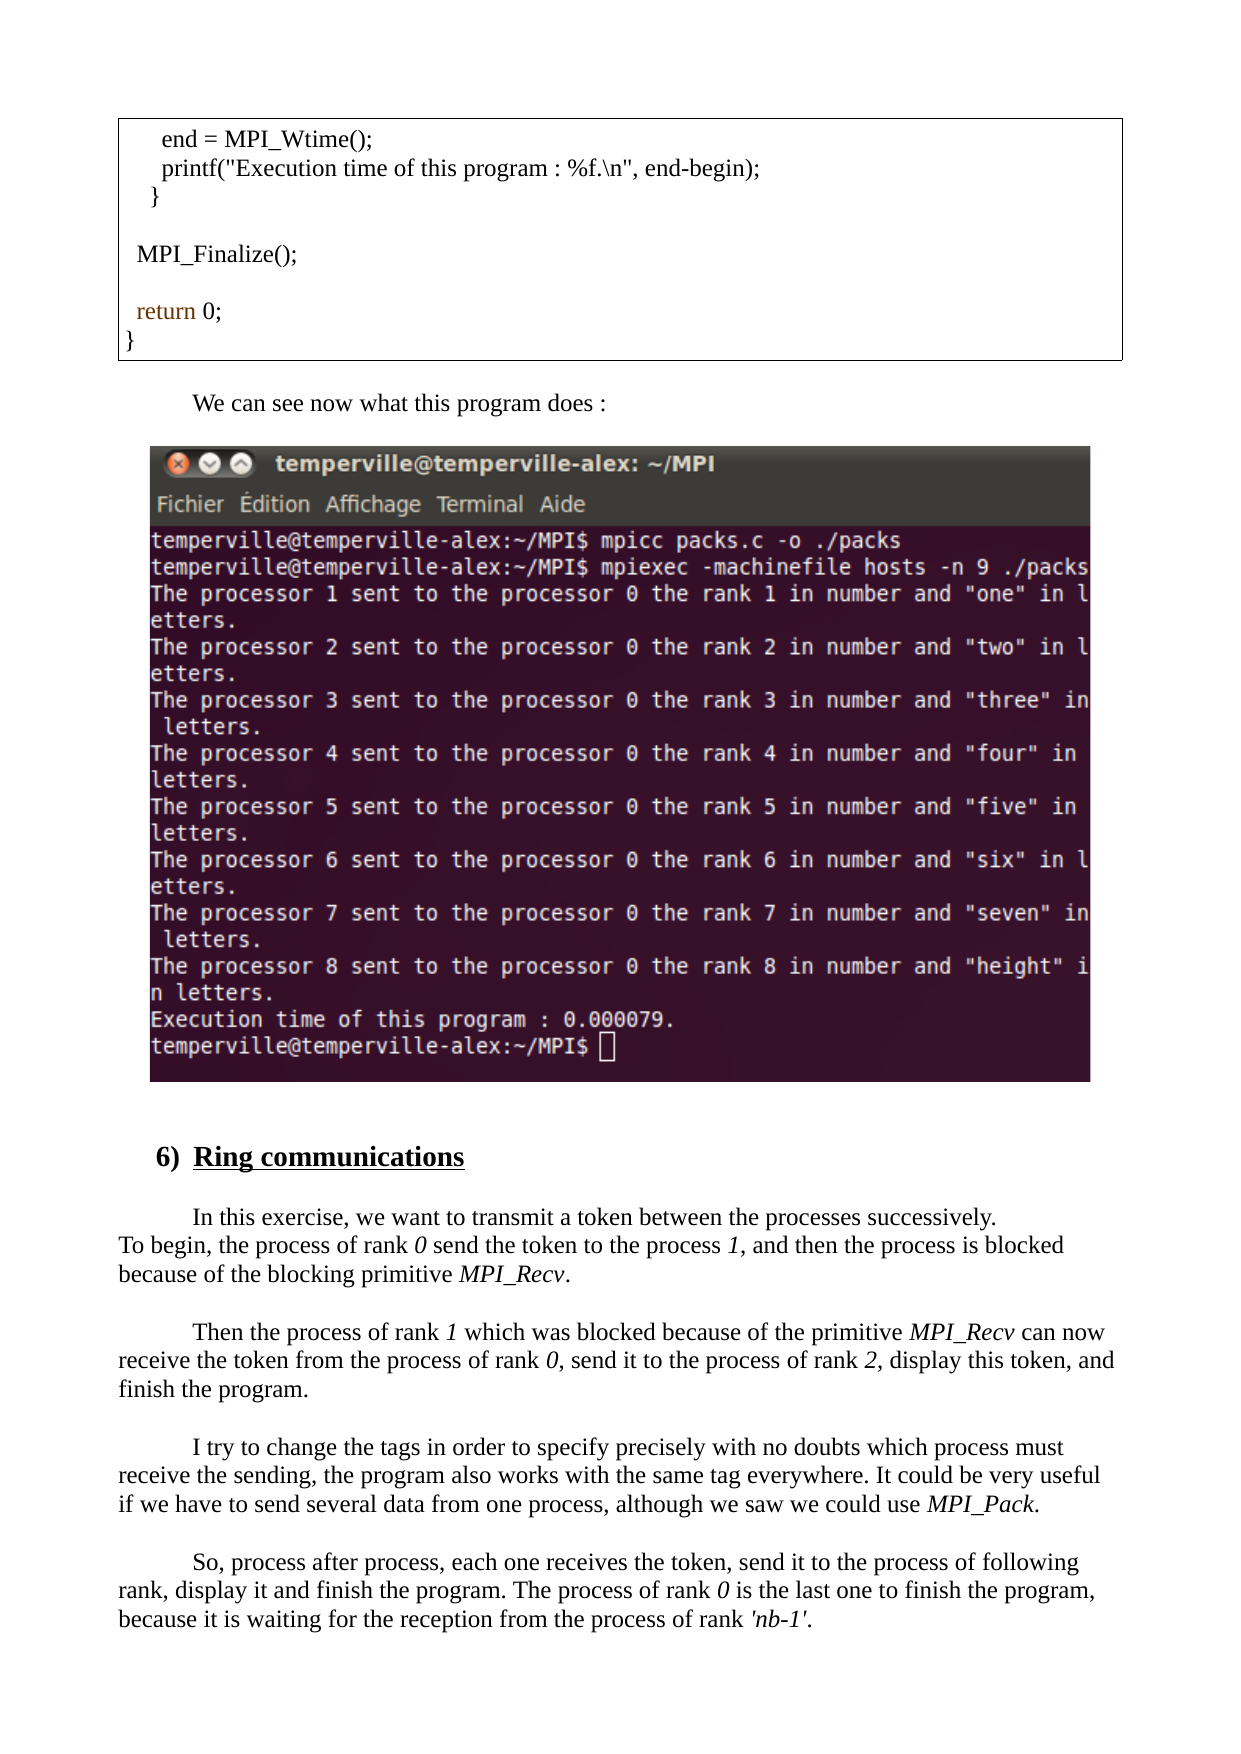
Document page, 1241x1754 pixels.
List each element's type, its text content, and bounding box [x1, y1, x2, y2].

list Ring communications [156, 1139, 1122, 1173]
table_cell end = MPI_Wtime(); printf("Execution time of this program : %f.\n", end-begin); } MPI_Finalize(); return 0; } [119, 119, 1122, 360]
text In this exercise, we want to transmit a token between the processes successively. [118, 1202, 1122, 1231]
text Then the process of rank 1 which was blocked because of the primitive MPI_Recv can now receive the token from the process of rank 0, send it to the process of rank 2, display this token, and finish the program. [118, 1317, 1122, 1403]
text We can see now what this program does : [118, 388, 1122, 417]
text To begin, the process of rank 0 send the token to the process 1, and then the process is blocked because of the blocking primitive MPI_Recv. [118, 1231, 1122, 1288]
text I try to change the tags in order to specify precisely with no doubts which process must receive the sending, the program also works with the same tag everywhere. It could be very useful if we have to send several data from one process, although we saw we could use MPI_Pack. [118, 1432, 1122, 1518]
text So, process after process, each one receives the token, send it to the process of following rank, display it and finish the program. The process of rank 0 is the last one to finish the program, because it is waiting for the reception from the process of rank 'nb-1'. [118, 1547, 1122, 1633]
picture [149, 446, 1091, 1082]
